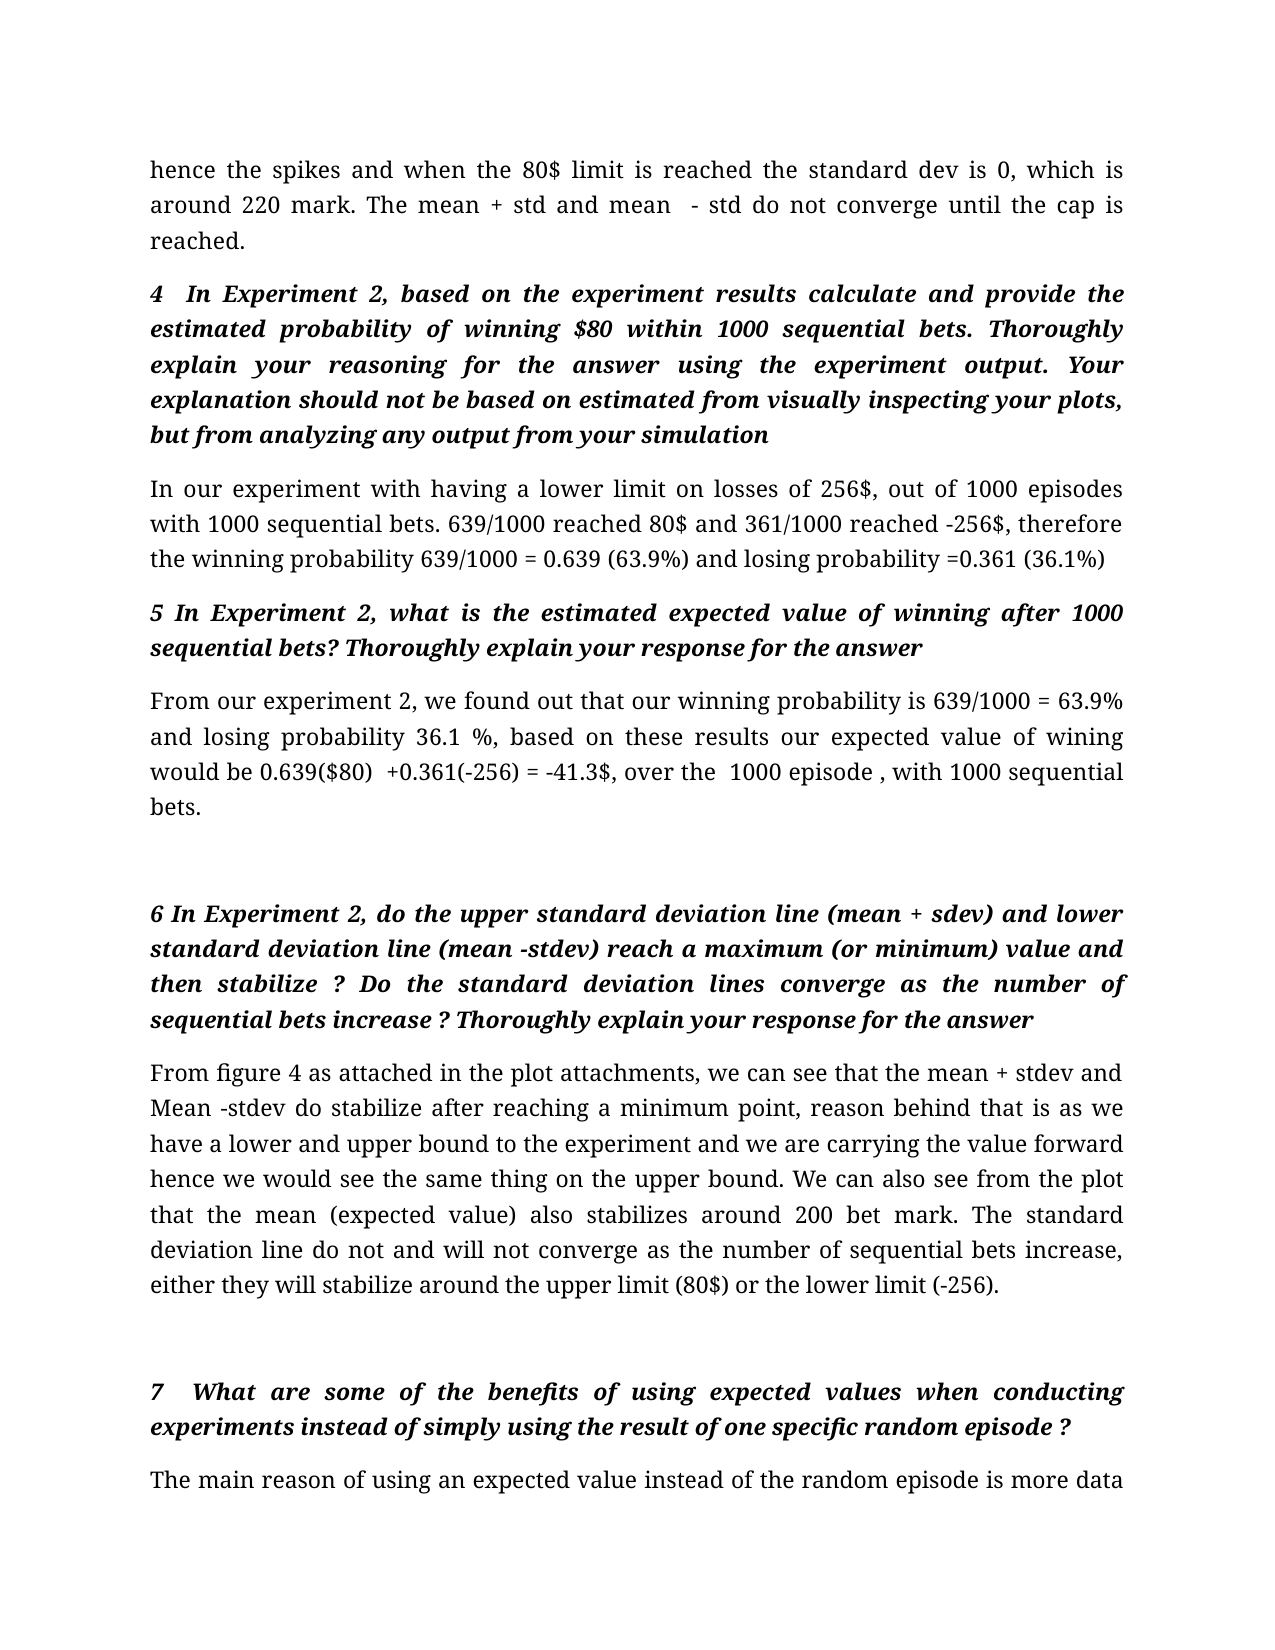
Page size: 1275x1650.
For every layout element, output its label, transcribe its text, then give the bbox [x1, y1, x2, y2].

text 7 What are some of the benefits of using expected values when conducting experiments instead of simply using the result of one specific random episode ? [150, 1372, 1125, 1443]
text In our experiment with having a lower limit on losses of 256$, out of 1000 episodes with 1000 sequential bets. 639/1000 reached 80$ and 361/1000 reached -256$, therefore the winning probability 639/1000 = 0.639 (63.9%) and losing probability =0.361 (36.1%) [150, 469, 1125, 575]
text The main reason of using an expected value instead of the random episode is more data [150, 1460, 1125, 1496]
text From figure 4 as attached in the plot attachments, we can see that the mean + stdev and Mean -stdev do stabilize after reaching a minimum point, reason behind that is as we have a lower and upper bound to the experiment and we are carrying the value forward hence we would see the same thing on the upper bound. We can also see from the plot that the mean (expected value) also stabilizes around 200 bet mark. The standard deviation line do not and will not converge as the number of sequential bets increase, either they will stabilize around the upper limit (80$) or the lower limit (-256). [150, 1053, 1125, 1301]
text 5 In Experiment 2, what is the estimated expected value of winning after 1000 sequential bets? Thoroughly explain your response for the answer [150, 593, 1125, 663]
text 4 In Experiment 2, based on the experiment results calculate and provide the estimated probability of winning $80 within 1000 sequential bets. Thoroughly explain your reasoning for the answer using the experiment output. Your explanation should not be based on estimated from visually inspecting your plots, but from analyzing any output from your simulation [150, 274, 1125, 451]
text hence the spikes and when the 80$ limit is reached the standard dev is 0, which is around 220 mark. The mean + std and mean - std do not converge until the cap is reached. [150, 150, 1125, 256]
text From our experiment 2, we found out that our winning probability is 639/1000 = 63.9% and losing probability 36.1 %, based on these results our expected value of wining would be 0.639($80) +0.361(-256) = -41.3$, over the 1000 episode , with 1000 sequential bets. [150, 681, 1125, 823]
text 6 In Experiment 2, do the upper standard deviation line (mean + sdev) and lower standard deviation line (mean -stdev) reach a maximum (or minimum) value and then stabilize ? Do the standard deviation lines converge as the number of sequential bets increase ? Thoroughly explain your response for the answer [150, 894, 1125, 1035]
